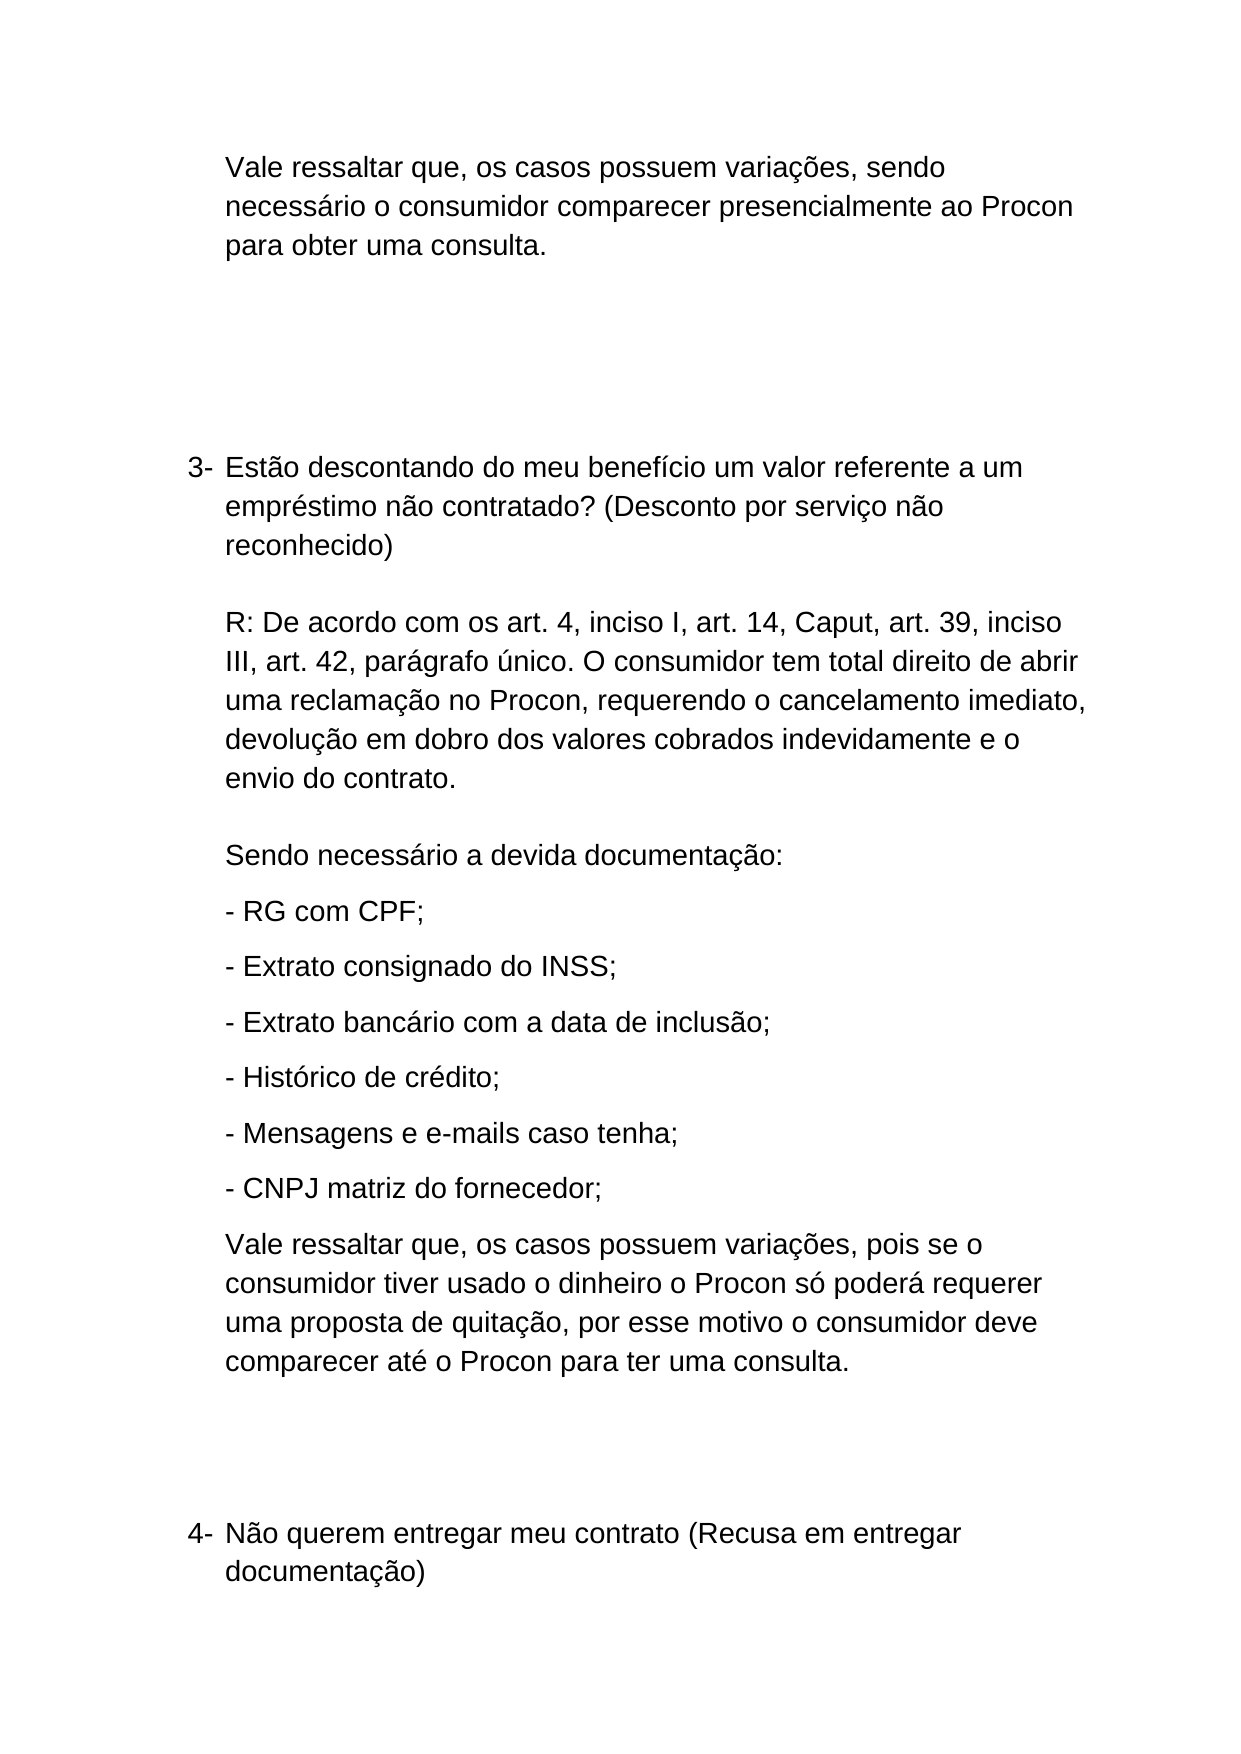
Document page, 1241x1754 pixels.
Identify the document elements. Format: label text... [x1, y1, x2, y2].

text - Histórico de crédito; [225, 1060, 1090, 1094]
list Não querem entregar meu contrato (Recusa em entregar documentação) [187, 1516, 1090, 1588]
text - Mensagens e e-mails caso tenha; [225, 1116, 1090, 1149]
list R: De acordo com os art. 4, inciso I, art. 14, Caput, art. 39, inciso III, art. 42, parágrafo único. O consumidor tem total direito de abrir uma reclamação no Procon, requerendo o cancelamento imediato, devolução em dobro dos valores cobrados indevidamente e o envio do contrato. [225, 605, 1090, 794]
text - Extrato bancário com a data de inclusão; [225, 1005, 1090, 1038]
text Vale ressaltar que, os casos possuem variações, pois se o consumidor tiver usado o dinheiro o Procon só poderá requerer uma proposta de quitação, por esse motivo o consumidor deve comparecer até o Procon para ter uma consulta. [225, 1227, 1090, 1377]
text Vale ressaltar que, os casos possuem variações, sendo necessário o consumidor comparecer presencialmente ao Procon para obter uma consulta. [225, 150, 1090, 261]
list Estão descontando do meu benefício um valor referente a um empréstimo não contratado? (Desconto por serviço não reconhecido) [187, 450, 1090, 561]
text - CNPJ matriz do fornecedor; [225, 1171, 1090, 1205]
list Sendo necessário a devida documentação: [225, 838, 1090, 872]
text - Extrato consignado do INSS; [225, 949, 1090, 983]
text - RG com CPF; [225, 894, 1090, 927]
